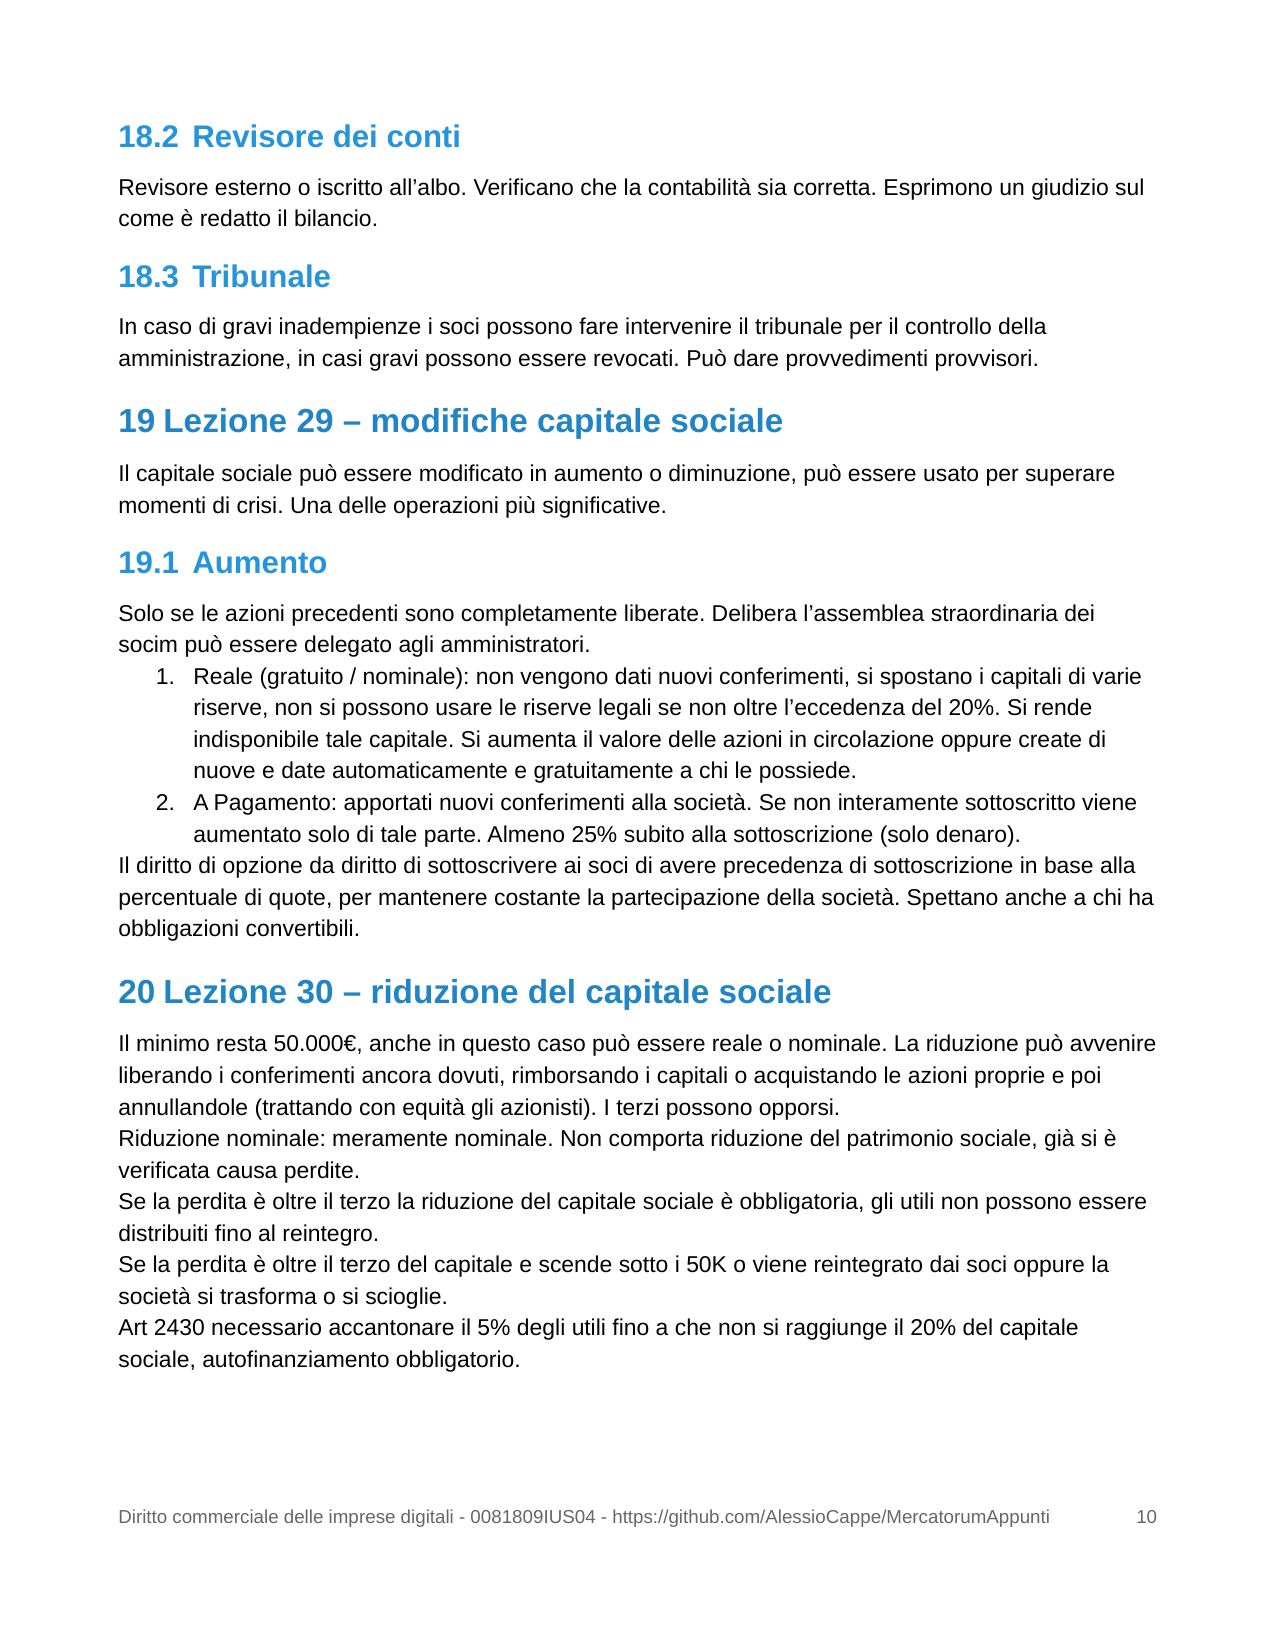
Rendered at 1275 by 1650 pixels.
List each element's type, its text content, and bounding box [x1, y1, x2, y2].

text Se la perdita è oltre il terzo la riduzione del capitale sociale è obbligatoria, gli utili non possono essere distribuiti fino al reintegro. [118, 1188, 1157, 1246]
subtitle Lezione 29 – modifiche capitale sociale [118, 401, 1157, 440]
text Se la perdita è oltre il terzo del capitale e scende sotto i 50K o viene reintegrato dai soci oppure la società si trasforma o si scioglie. [118, 1251, 1157, 1309]
text In caso di gravi inadempienze i soci possono fare intervenire il tribunale per il controllo della amministrazione, in casi gravi possono essere revocati. Può dare provvedimenti provvisori. [118, 313, 1157, 371]
subtitle Tribunale [118, 258, 1157, 294]
text Il diritto di opzione da diritto di sottoscrivere ai soci di avere precedenza di sottoscrizione in base alla percentuale di quote, per mantenere costante la partecipazione della società. Spettano anche a chi ha obbligazioni convertibili. [118, 852, 1157, 942]
list Reale (gratuito / nominale): non vengono dati nuovi conferimenti, si spostano i capitali di varie riserve, non si possono usare le riserve legali se non oltre l’eccedenza del 20%. Si rende indisponibile tale capitale. Si aumenta il valore delle azioni in circolazione oppure create di nuove e date automaticamente e gratuitamente a chi le possiede. [156, 663, 1157, 784]
text Revisore esterno o iscritto all’albo. Verificano che la contabilità sia corretta. Esprimono un giudizio sul come è redatto il bilancio. [118, 174, 1157, 232]
subtitle Revisore dei conti [118, 118, 1157, 154]
text Art 2430 necessario accantonare il 5% degli utili fino a che non si raggiunge il 20% del capitale sociale, autofinanziamento obbligatorio. [118, 1314, 1157, 1372]
subtitle Lezione 30 – riduzione del capitale sociale [118, 972, 1157, 1010]
text Riduzione nominale: meramente nominale. Non comporta riduzione del patrimonio sociale, già si è verificata causa perdite. [118, 1125, 1157, 1183]
text Il minimo resta 50.000€, anche in questo caso può essere reale o nominale. La riduzione può avvenire liberando i conferimenti ancora dovuti, rimborsando i capitali o acquistando le azioni proprie e poi annullandole (trattando con equità gli azionisti). I terzi possono opporsi. [118, 1030, 1157, 1120]
list A Pagamento: apportati nuovi conferimenti alla società. Se non interamente sottoscritto viene aumentato solo di tale parte. Almeno 25% subito alla sottoscrizione (solo denaro). [156, 789, 1157, 847]
subtitle Aumento [118, 544, 1157, 580]
text Solo se le azioni precedenti sono completamente liberate. Delibera l’assemblea straordinaria dei socim può essere delegato agli amministratori. [118, 599, 1157, 657]
text Il capitale sociale può essere modificato in aumento o diminuzione, può essere usato per superare momenti di crisi. Una delle operazioni più significative. [118, 460, 1157, 518]
